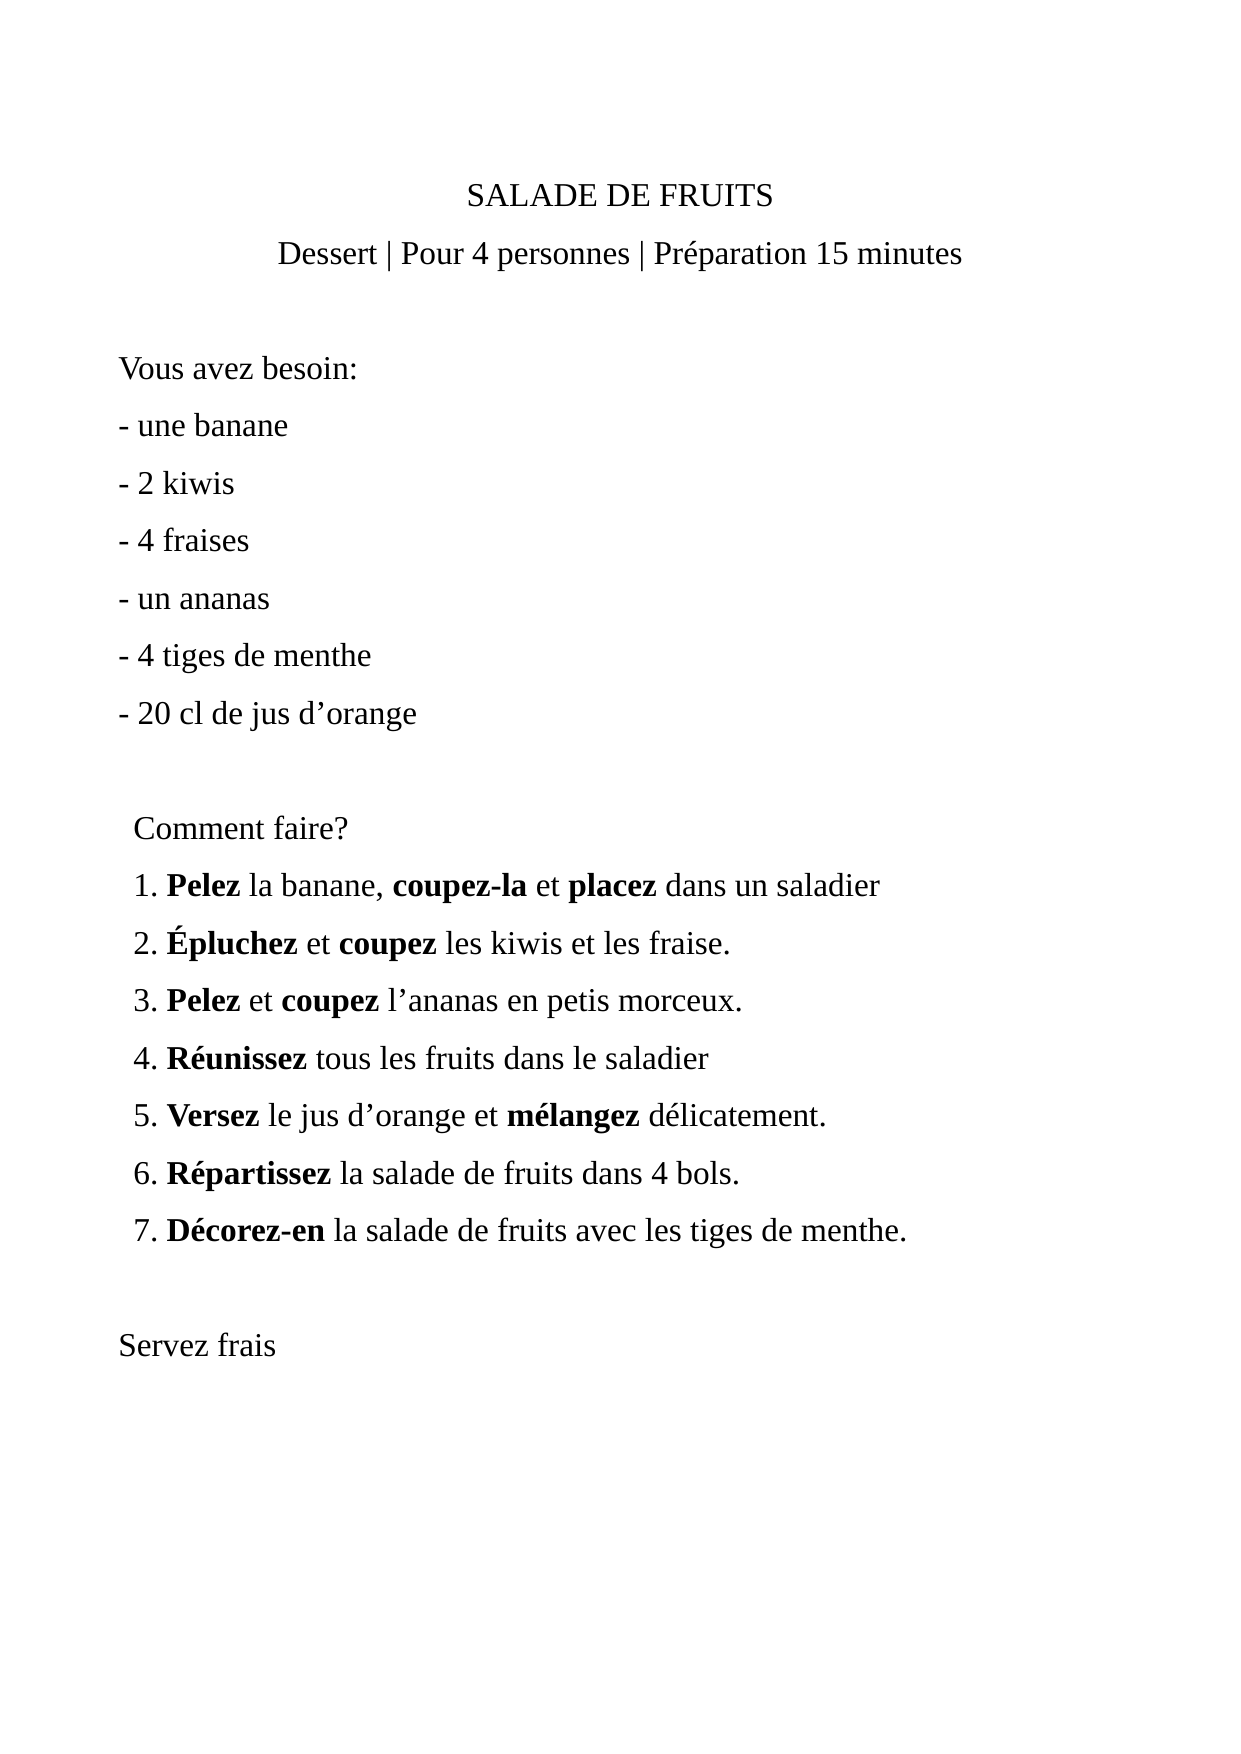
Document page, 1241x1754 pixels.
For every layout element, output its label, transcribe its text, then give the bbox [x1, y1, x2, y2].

text - 2 kiwis [118, 463, 1122, 501]
text Dessert | Pour 4 personnes | Préparation 15 minutes [118, 233, 1122, 271]
text 3. Pelez et coupez l’ananas en petis morceux. [133, 981, 1122, 1019]
text - une banane [118, 406, 1122, 444]
text 1. Pelez la banane, coupez-la et placez dans un saladier [133, 866, 1122, 904]
text - 4 fraises [118, 521, 1122, 559]
text Comment faire? [133, 808, 1122, 846]
text 4. Réunissez tous les fruits dans le saladier [133, 1038, 1122, 1076]
text - 20 cl de jus d’orange [118, 693, 1122, 731]
text 2. Épluchez et coupez les kiwis et les fraise. [133, 923, 1122, 961]
text 6. Répartissez la salade de fruits dans 4 bols. [133, 1153, 1122, 1191]
text Vous avez besoin: [118, 348, 1122, 386]
text Servez frais [118, 1326, 1122, 1364]
text - 4 tiges de menthe [118, 636, 1122, 674]
text - un ananas [118, 578, 1122, 616]
text 5. Versez le jus d’orange et mélangez délicatement. [133, 1096, 1122, 1134]
text 7. Décorez-en la salade de fruits avec les tiges de menthe. [133, 1211, 1122, 1249]
text SALADE DE FRUITS [118, 176, 1122, 214]
